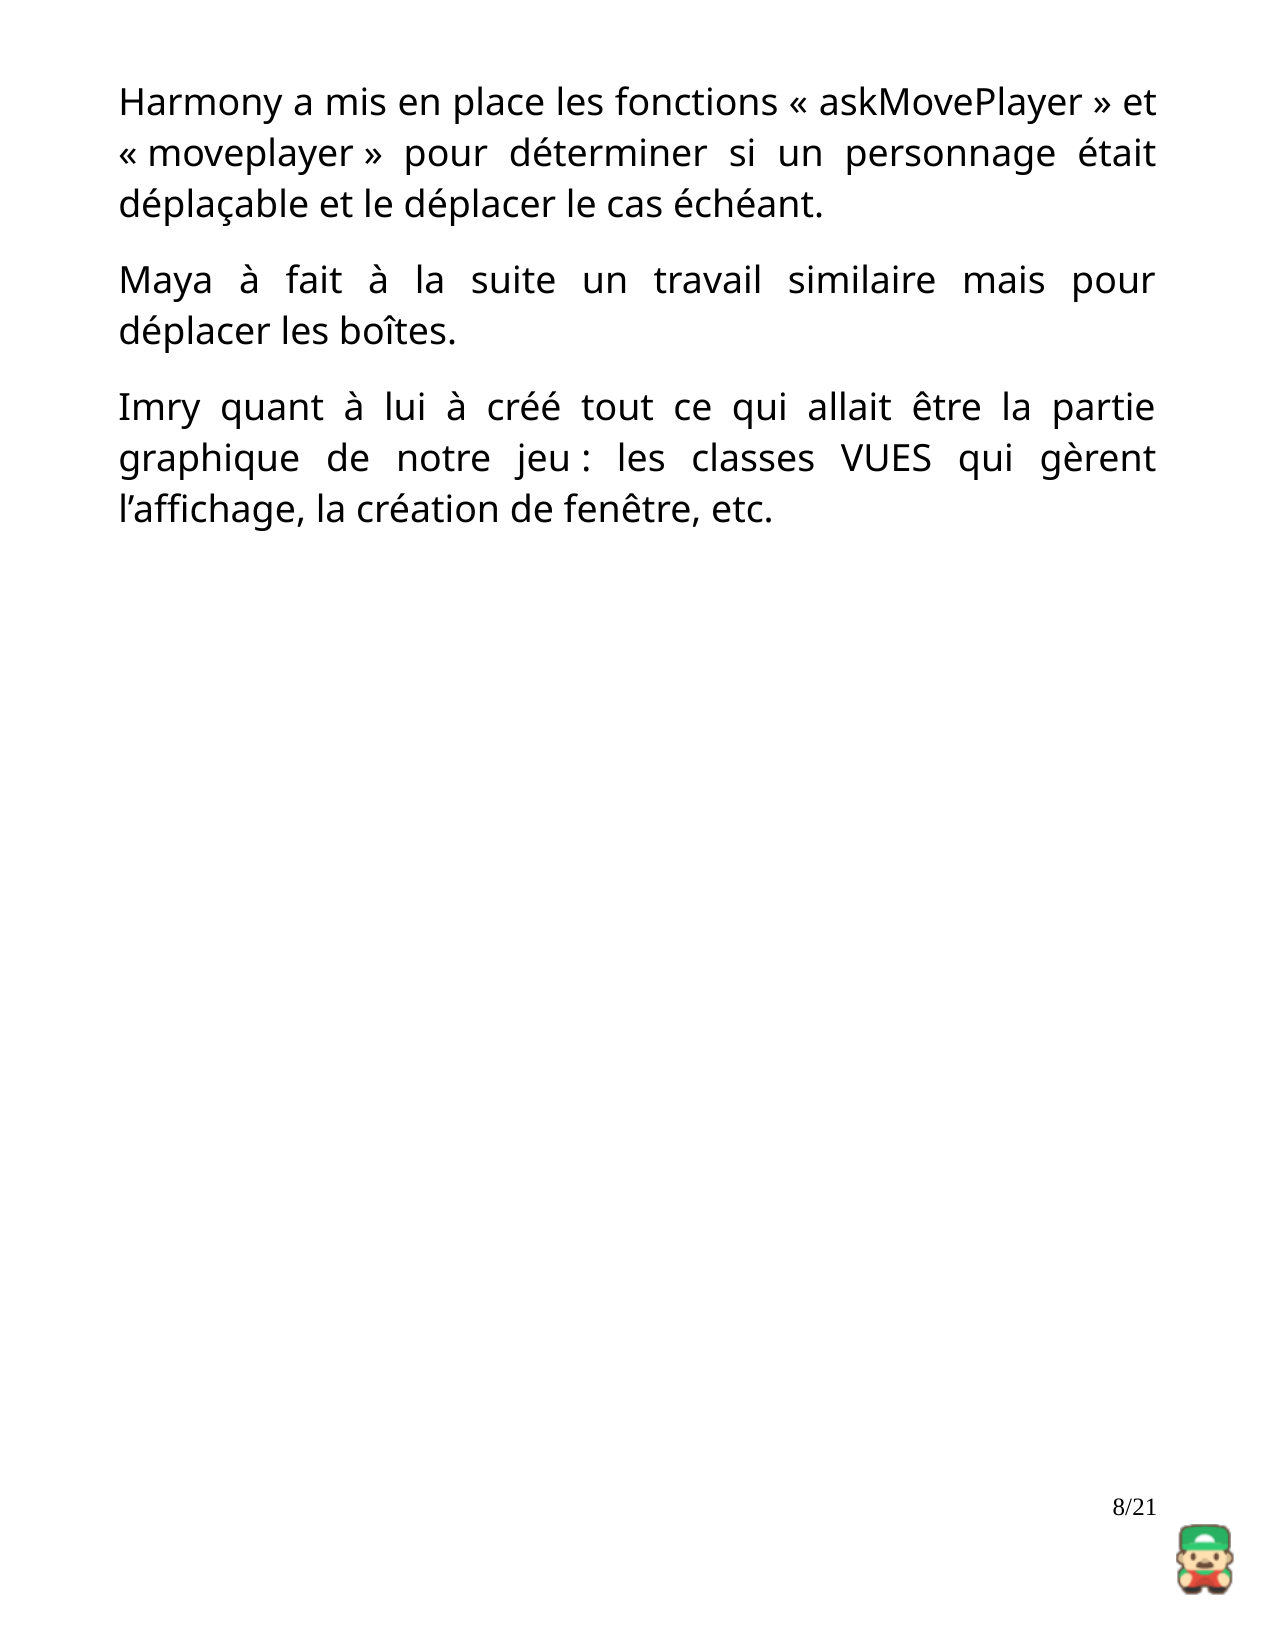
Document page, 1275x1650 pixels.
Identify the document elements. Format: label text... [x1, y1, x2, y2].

picture [1175, 1523, 1235, 1596]
text Harmony a mis en place les fonctions « askMovePlayer » et « moveplayer » pour déterminer si un personnage était déplaçable et le déplacer le cas échéant. [118, 75, 1157, 228]
text Maya à fait à la suite un travail similaire mais pour déplacer les boîtes. [118, 253, 1157, 355]
text Imry quant à lui à créé tout ce qui allait être la partie graphique de notre jeu : les classes VUES qui gèrent l’affichage, la création de fenêtre, etc. [118, 380, 1157, 533]
